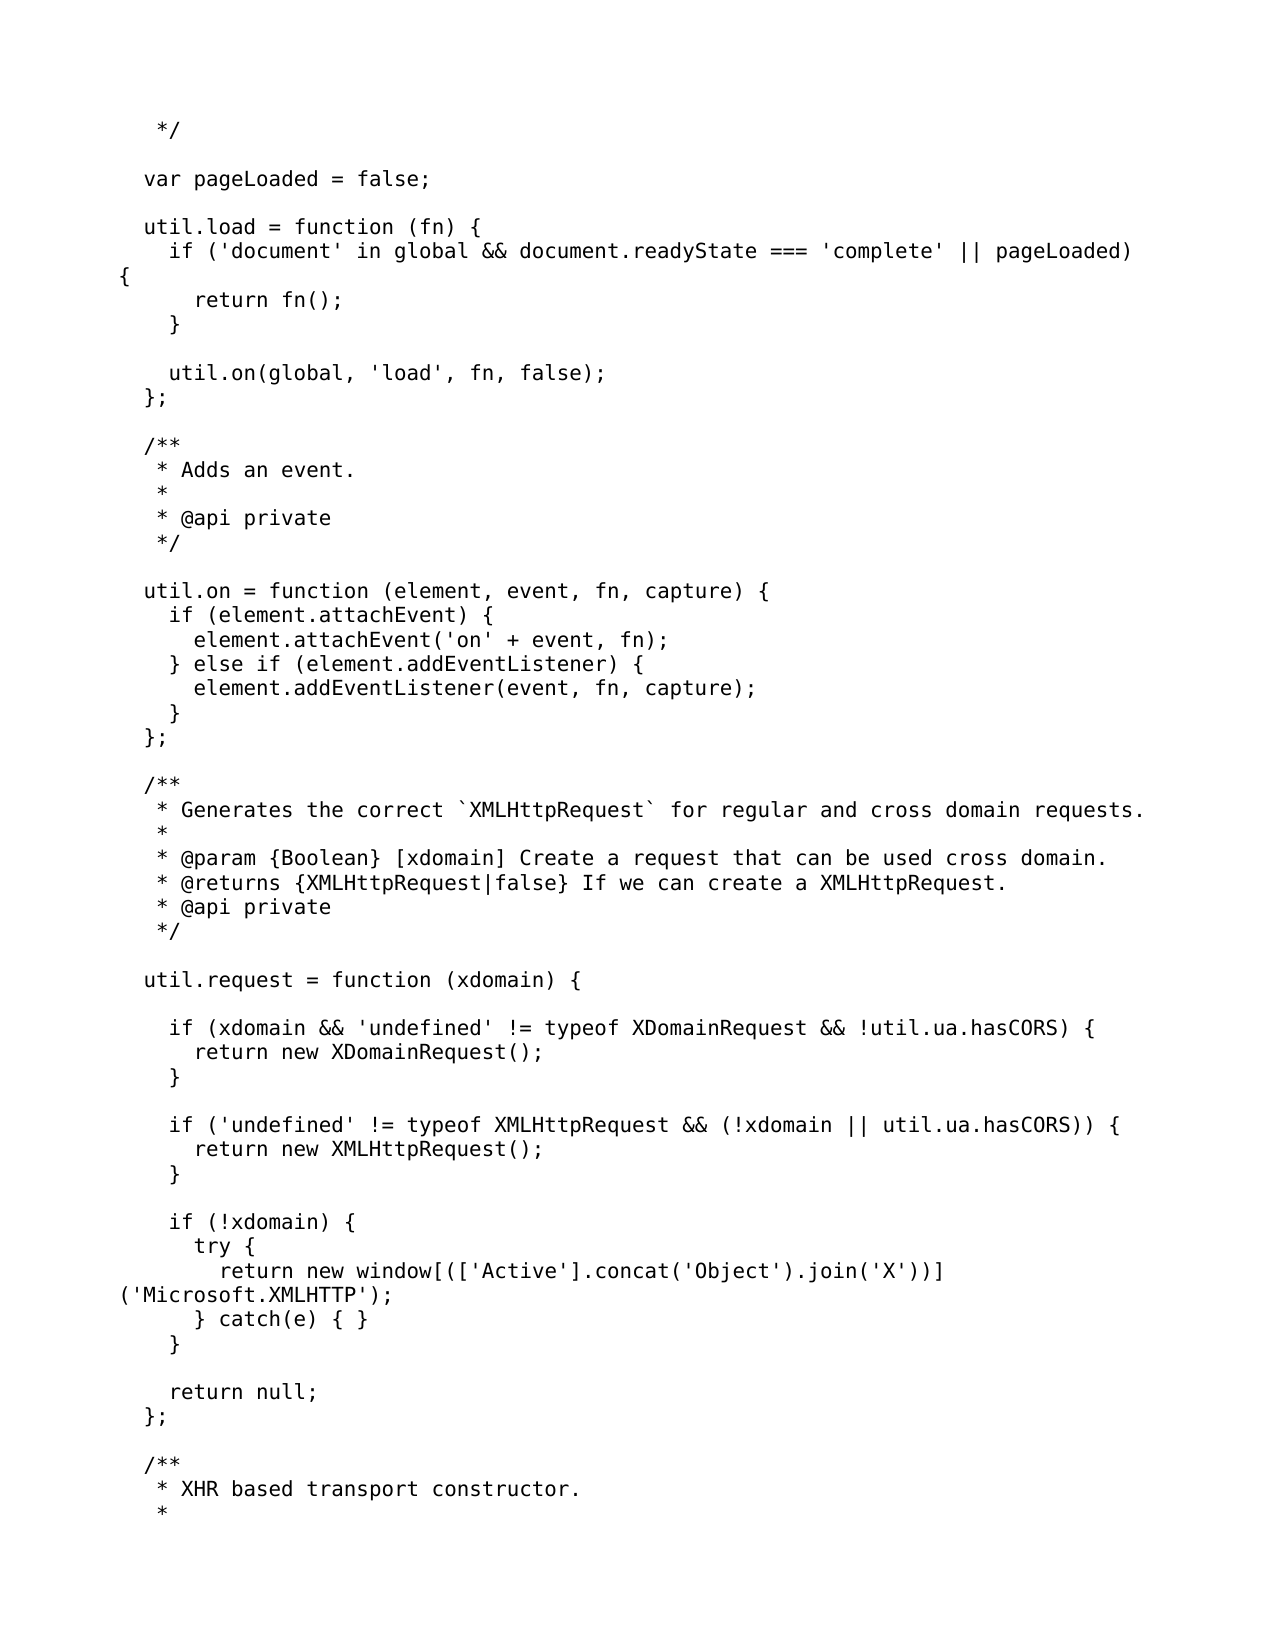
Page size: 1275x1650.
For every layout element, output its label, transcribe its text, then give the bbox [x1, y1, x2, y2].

text element.attachEvent('on' + event, fn); [118, 628, 1157, 652]
text * [118, 482, 1157, 506]
text */ [118, 118, 1157, 142]
text return new window[(['Active'].concat('Object').join('X'))]('Microsoft.XMLHTTP'); [118, 1259, 1157, 1307]
text if ('undefined' != typeof XMLHttpRequest && (!xdomain || util.ua.hasCORS)) { [118, 1113, 1157, 1137]
text util.request = function (xdomain) { [118, 968, 1157, 992]
text } [118, 1065, 1157, 1089]
text }; [118, 725, 1157, 749]
text element.addEventListener(event, fn, capture); [118, 676, 1157, 701]
text util.on(global, 'load', fn, false); [118, 361, 1157, 385]
text * @api private [118, 895, 1157, 919]
text if ('document' in global && document.readyState === 'complete' || pageLoaded) { [118, 239, 1157, 288]
text return new XMLHttpRequest(); [118, 1137, 1157, 1162]
text * Generates the correct `XMLHttpRequest` for regular and cross domain requests. [118, 798, 1157, 822]
text */ [118, 531, 1157, 555]
text * [118, 1502, 1157, 1526]
text return null; [118, 1380, 1157, 1404]
text /** [118, 1453, 1157, 1477]
text try { [118, 1234, 1157, 1259]
text } else if (element.addEventListener) { [118, 652, 1157, 676]
text util.on = function (element, event, fn, capture) { [118, 579, 1157, 603]
text if (xdomain && 'undefined' != typeof XDomainRequest && !util.ua.hasCORS) { [118, 1016, 1157, 1040]
text return new XDomainRequest(); [118, 1040, 1157, 1065]
text }; [118, 385, 1157, 409]
text * @param {Boolean} [xdomain] Create a request that can be used cross domain. [118, 846, 1157, 871]
text var pageLoaded = false; [118, 167, 1157, 191]
text */ [118, 919, 1157, 943]
text * @returns {XMLHttpRequest|false} If we can create a XMLHttpRequest. [118, 871, 1157, 895]
text if (!xdomain) { [118, 1210, 1157, 1234]
text * XHR based transport constructor. [118, 1477, 1157, 1502]
text * @api private [118, 506, 1157, 531]
text if (element.attachEvent) { [118, 603, 1157, 628]
text } [118, 312, 1157, 337]
text return fn(); [118, 288, 1157, 312]
text } catch(e) { } [118, 1307, 1157, 1332]
text util.load = function (fn) { [118, 215, 1157, 239]
text } [118, 1332, 1157, 1356]
text /** [118, 434, 1157, 458]
text } [118, 1162, 1157, 1186]
text } [118, 701, 1157, 725]
text }; [118, 1404, 1157, 1429]
text * Adds an event. [118, 458, 1157, 482]
text * [118, 822, 1157, 846]
text /** [118, 773, 1157, 798]
